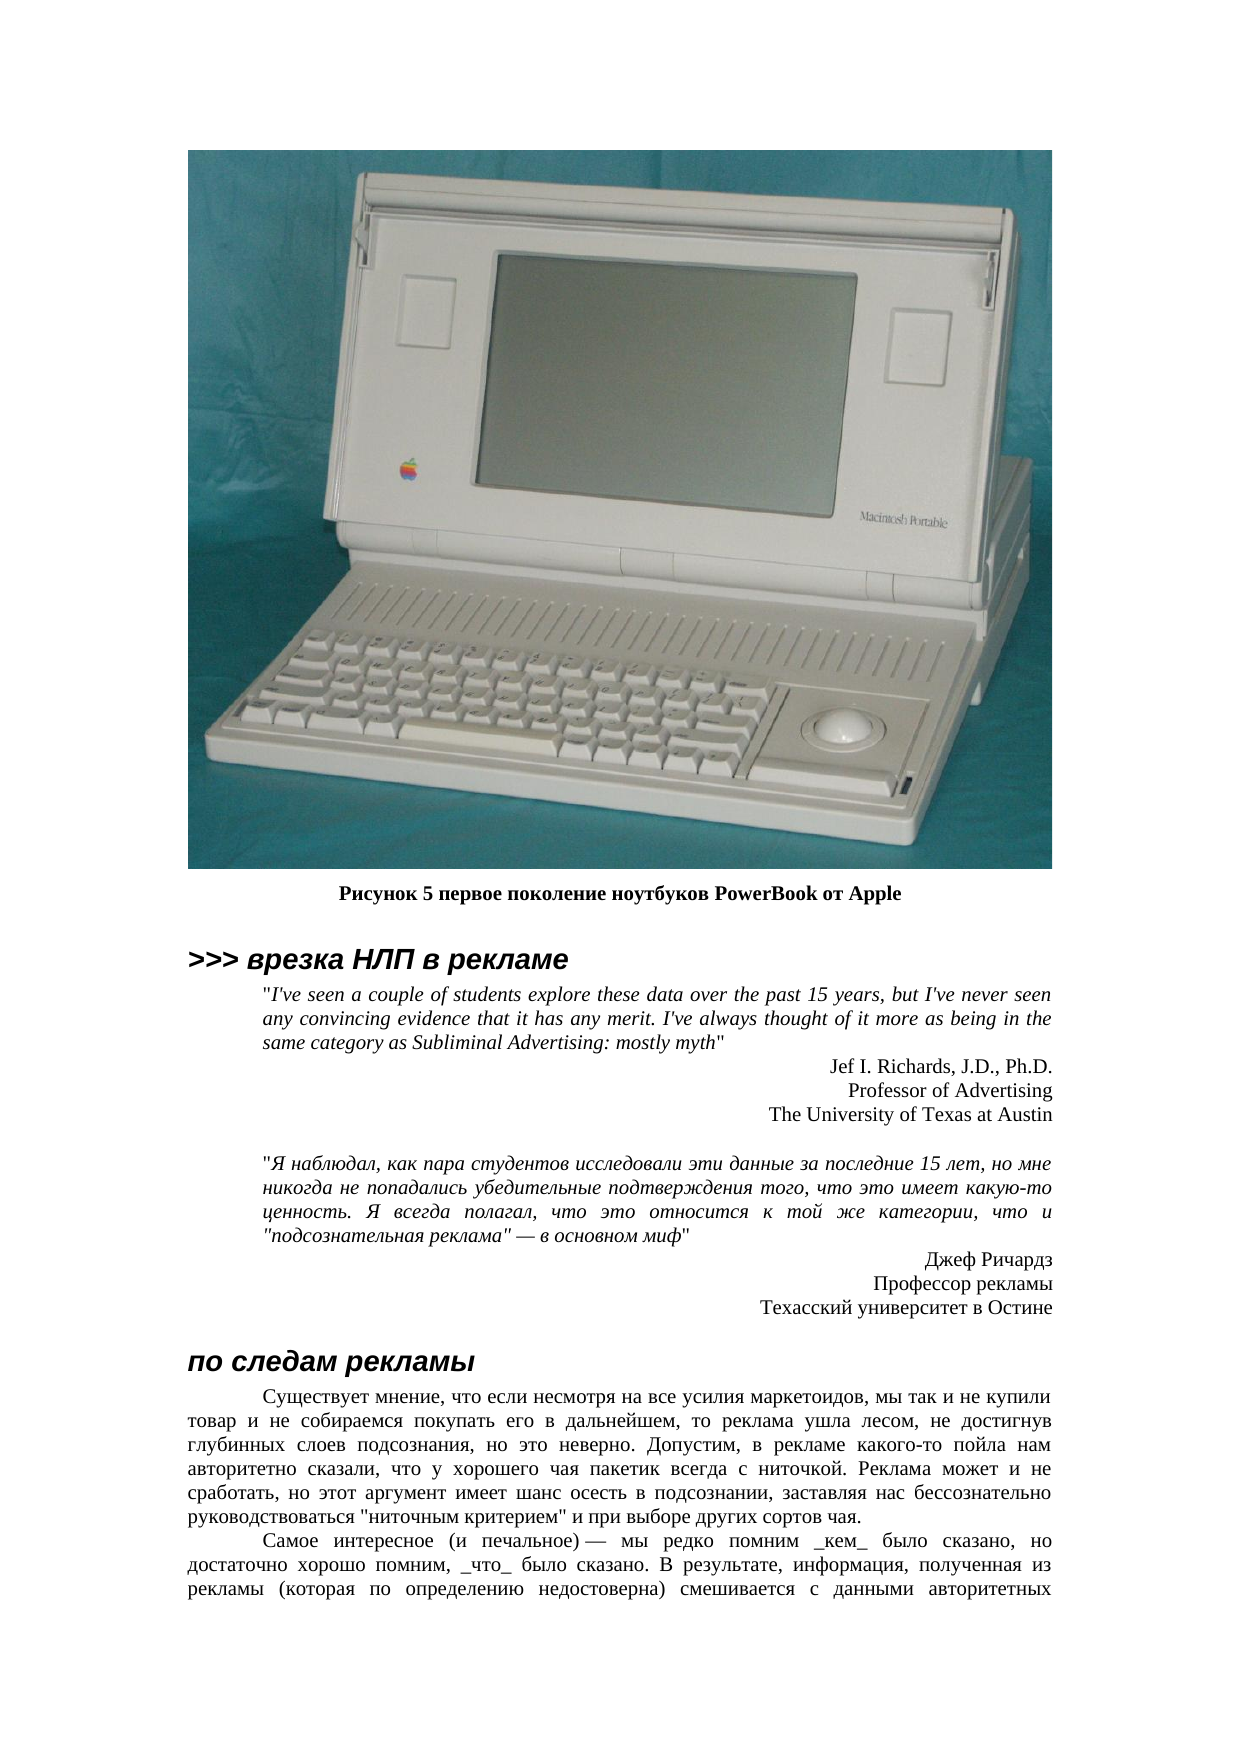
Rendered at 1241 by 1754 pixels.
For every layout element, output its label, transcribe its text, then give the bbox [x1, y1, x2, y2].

subtitle по следам рекламы [187, 1344, 1053, 1377]
text Профессор рекламы [187, 1271, 1053, 1295]
text Jef I. Richards, J.D., Ph.D. [187, 1054, 1053, 1078]
text "Я наблюдал, как пара студентов исследовали эти данные за последние 15 лет, но мне никогда не попадались убедительные подтверждения того, что это имеет какую-то ценность. Я всегда полагал, что это относится к той же категории, что и "подсознательная реклама" — в основном миф" [262, 1151, 1053, 1247]
subtitle >>> врезка НЛП в рекламе [187, 942, 1053, 976]
text The University of Texas at Austin [187, 1102, 1053, 1126]
text Professor of Advertising [187, 1078, 1053, 1102]
text Существует мнение, что если несмотря на все усилия маркетоидов, мы так и не купили товар и не собираемся покупать его в дальнейшем, то реклама ушла лесом, не достигнув глубинных слоев подсознания, но это неверно. Допустим, в рекламе какого-то пойла нам авторитетно сказали, что у хорошего чая пакетик всегда с ниточкой. Реклама может и не сработать, но этот аргумент имеет шанс осесть в подсознании, заставляя нас бессознательно руководствоваться "ниточным критерием" и при выборе других сортов чая. [187, 1384, 1053, 1528]
text Самое интересное (и печальное) — мы редко помним _кем_ было сказано, но достаточно хорошо помним, _что_ было сказано. В результате, информация, полученная из рекламы (которая по определению недостоверна) смешивается с данными авторитетных [187, 1528, 1053, 1600]
picture [188, 150, 1053, 869]
text Рисунок 5 первое поколение ноутбуков PowerBook от Apple [187, 881, 1053, 905]
text "I've seen a couple of students explore these data over the past 15 years, but I've never seen any convincing evidence that it has any merit. I've always thought of it more as being in the same category as Subliminal Advertising: mostly myth" [262, 982, 1053, 1054]
text Джеф Ричардз [187, 1247, 1053, 1271]
text Техасский университет в Остине [187, 1295, 1053, 1319]
